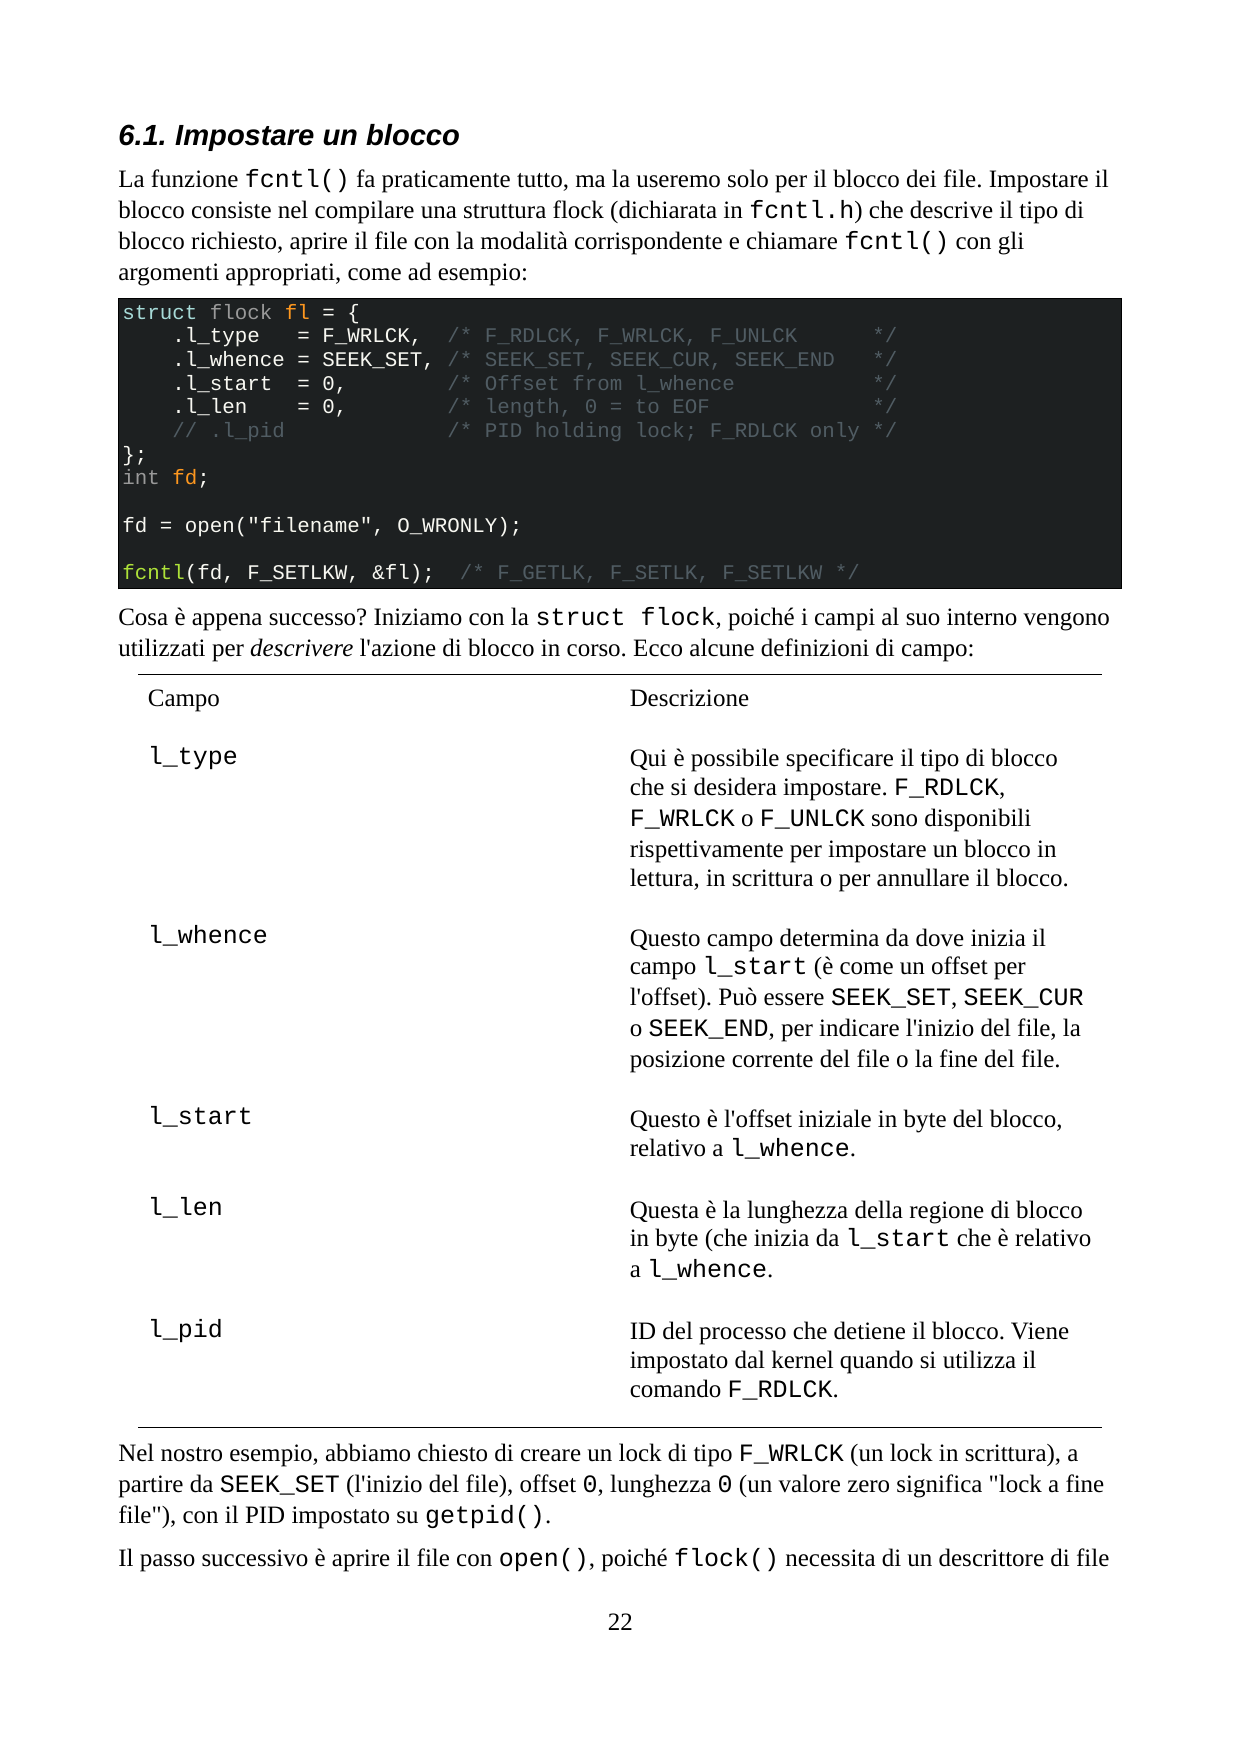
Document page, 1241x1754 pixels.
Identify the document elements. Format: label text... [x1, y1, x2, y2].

table_cell l_pid [138, 1307, 620, 1427]
text struct flock fl = { [119, 299, 1121, 322]
text .l_type = F_WRLCK, /* F_RDLCK, F_WRLCK, F_UNLCK */ [119, 322, 1121, 345]
text fd = open("filename", O_WRONLY); [119, 511, 1121, 534]
table_header Campo [138, 675, 620, 734]
table_cell Questo campo determina da dove inizia il campo l_start (è come un offset per l'offset). Può essere SEEK_SET, SEEK_CUR o SEEK_END, per indicare l'inizio del file, la posizione corrente del file o la fine del file. [620, 913, 1102, 1094]
table_cell l_len [138, 1185, 620, 1307]
text fcntl(fd, F_SETLKW, &fl); /* F_GETLK, F_SETLK, F_SETLKW */ [119, 558, 1121, 588]
text Nel nostro esempio, abbiamo chiesto di creare un lock di tipo F_WRLCK (un lock in scrittura), a partire da SEEK_SET (l'inizio del file), offset 0, lunghezza 0 (un valore zero significa "lock a fine file"), con il PID impostato su getpid(). [118, 1438, 1122, 1531]
table_cell Questo è l'offset iniziale in byte del blocco, relativo a l_whence. [620, 1095, 1102, 1185]
table_cell l_start [138, 1095, 620, 1185]
table_cell l_whence [138, 913, 620, 1094]
text La funzione fcntl() fa praticamente tutto, ma la useremo solo per il blocco dei file. Impostare il blocco consiste nel compilare una struttura flock (dichiarata in fcntl.h) che descrive il tipo di blocco richiesto, aprire il file con la modalità corrispondente e chiamare fcntl() con gli argomenti appropriati, come ad esempio: [118, 164, 1122, 285]
text // .l_pid /* PID holding lock; F_RDLCK only */ [119, 416, 1121, 440]
text }; [119, 440, 1121, 463]
text int fd; [119, 463, 1121, 487]
table_header Descrizione [620, 675, 1102, 734]
text .l_start = 0, /* Offset from l_whence */ [119, 369, 1121, 392]
table_cell l_type [138, 734, 620, 913]
table_cell ID del processo che detiene il blocco. Viene impostato dal kernel quando si utilizza il comando F_RDLCK. [620, 1307, 1102, 1427]
text .l_whence = SEEK_SET, /* SEEK_SET, SEEK_CUR, SEEK_END */ [119, 345, 1121, 369]
text Il passo successivo è aprire il file con open(), poiché flock() necessita di un descrittore di file [118, 1543, 1122, 1574]
text .l_len = 0, /* length, 0 = to EOF */ [119, 392, 1121, 416]
text Cosa è appena successo? Iniziamo con la struct flock, poiché i campi al suo interno vengono utilizzati per descrivere l'azione di blocco in corso. Ecco alcune definizioni di campo: [118, 602, 1122, 662]
subtitle Impostare un blocco [118, 118, 1122, 152]
table_cell Questa è la lunghezza della regione di blocco in byte (che inizia da l_start che è relativo a l_whence. [620, 1185, 1102, 1307]
table_cell Qui è possibile specificare il tipo di blocco che si desidera impostare. F_RDLCK, F_WRLCK o F_UNLCK sono disponibili rispettivamente per impostare un blocco in lettura, in scrittura o per annullare il blocco. [620, 734, 1102, 913]
